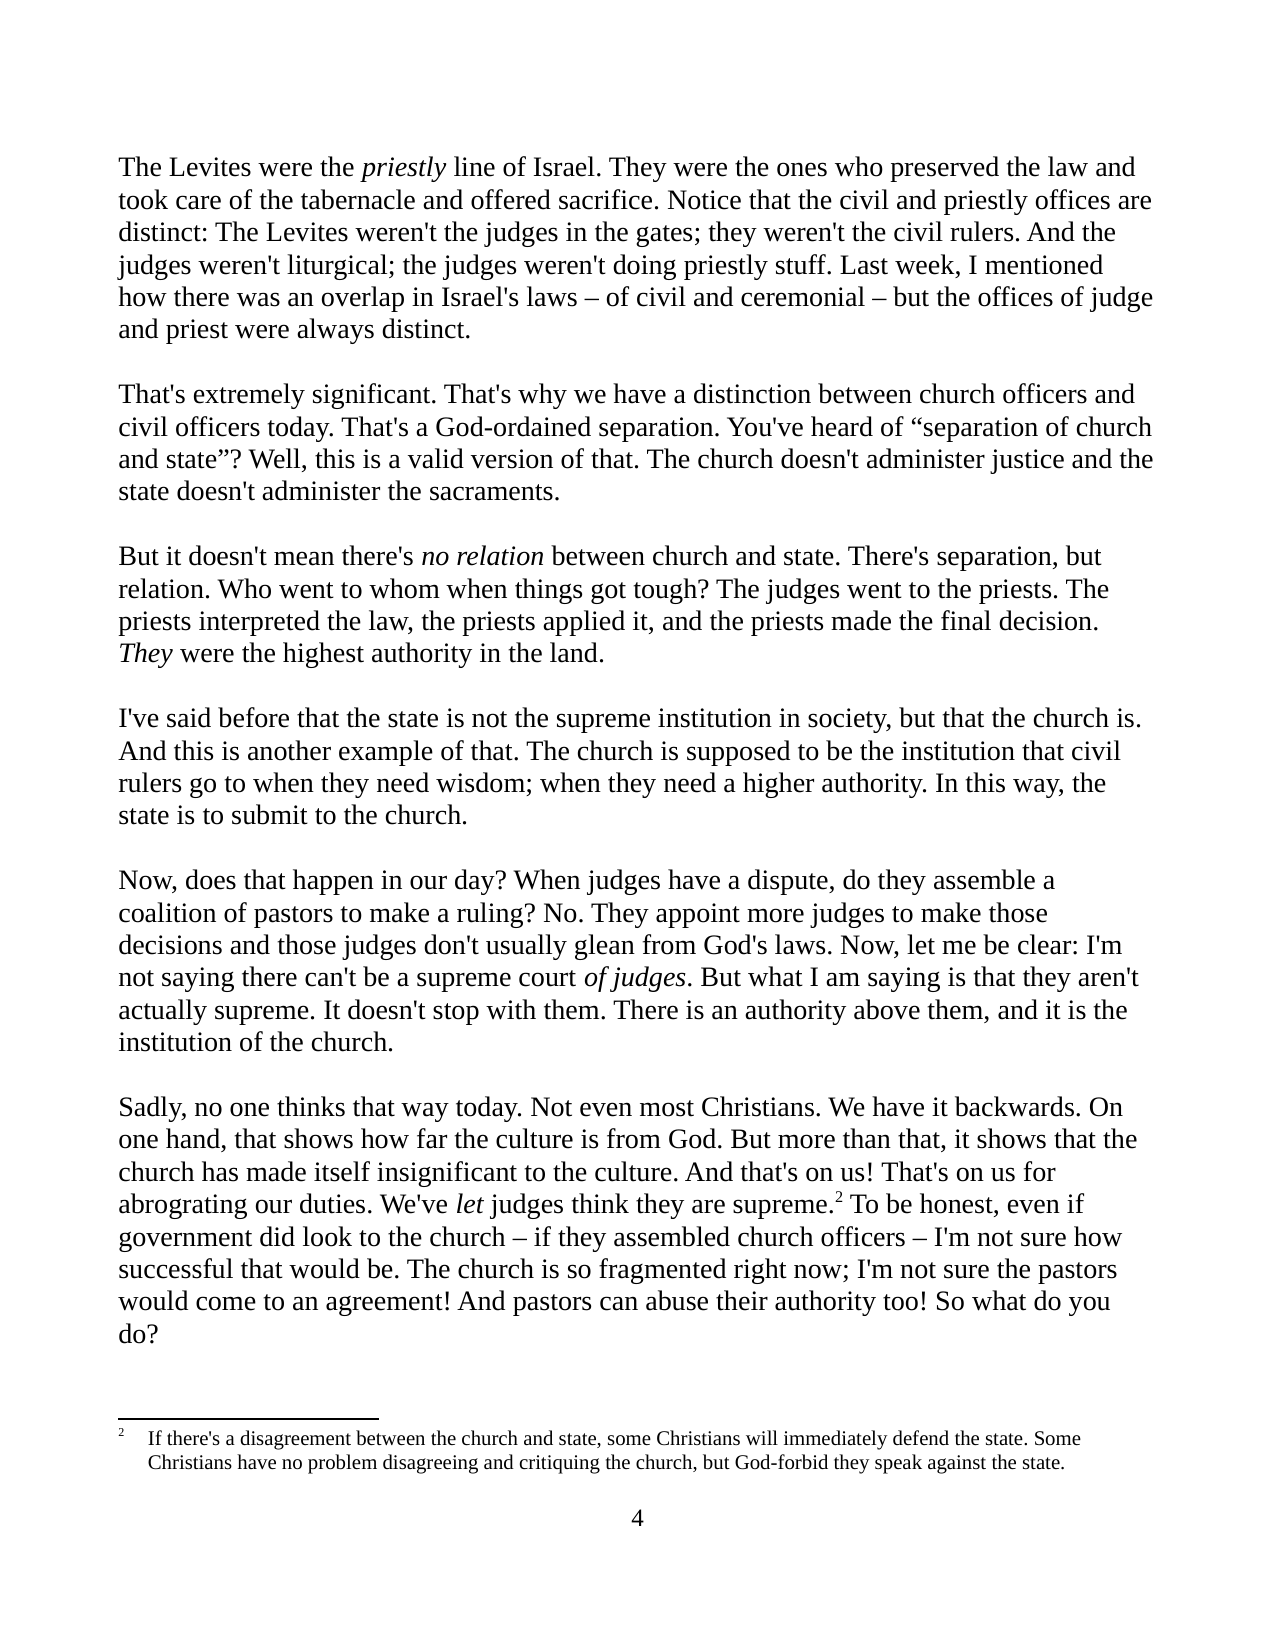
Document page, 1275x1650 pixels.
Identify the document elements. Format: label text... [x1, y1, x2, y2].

text The Levites were the priestly line of Israel. They were the ones who preserved the law and took care of the tabernacle and offered sacrifice. Notice that the civil and priestly offices are distinct: The Levites weren't the judges in the gates; they weren't the civil rulers. And the judges weren't liturgical; the judges weren't doing priestly stuff. Last week, I mentioned how there was an overlap in Israel's laws – of civil and ceremonial – but the offices of judge and priest were always distinct. [118, 151, 1157, 345]
text Sadly, no one thinks that way today. Not even most Christians. We have it backwards. On one hand, that shows how far the culture is from God. But more than that, it shows that the church has made itself insignificant to the culture. And that's on us! That's on us for abrograting our duties. We've let judges think they are supreme. To be honest, even if government did look to the church – if they assembled church officers – I'm not sure how successful that would be. The church is so fragmented right now; I'm not sure the pastors would come to an agreement! And pastors can abuse their authority too! So what do you do? [118, 1090, 1157, 1349]
text That's extremely significant. That's why we have a distinction between church officers and civil officers today. That's a God-ordained separation. You've heard of “separation of church and state”? Well, this is a valid version of that. The church doesn't administer justice and the state doesn't administer the sacraments. [118, 377, 1157, 507]
text If there's a disagreement between the church and state, some Christians will immediately defend the state. Some Christians have no problem disagreeing and critiquing the church, but God-forbid they speak against the state. [118, 1426, 1157, 1474]
text But it doesn't mean there's no relation between church and state. There's separation, but relation. Who went to whom when things got tough? The judges went to the priests. The priests interpreted the law, the priests applied it, and the priests made the final decision. They were the highest authority in the land. [118, 539, 1157, 669]
text Now, does that happen in our day? When judges have a dispute, do they assemble a coalition of pastors to make a ruling? No. They appoint more judges to make those decisions and those judges don't usually glean from God's laws. Now, let me be clear: I'm not saying there can't be a supreme court of judges. But what I am saying is that they aren't actually supreme. It doesn't stop with them. There is an authority above them, and it is the institution of the church. [118, 863, 1157, 1058]
text I've said before that the state is not the supreme institution in society, but that the church is. And this is another example of that. The church is supposed to be the institution that civil rulers go to when they need wisdom; when they need a higher authority. In this way, the state is to submit to the church. [118, 701, 1157, 831]
